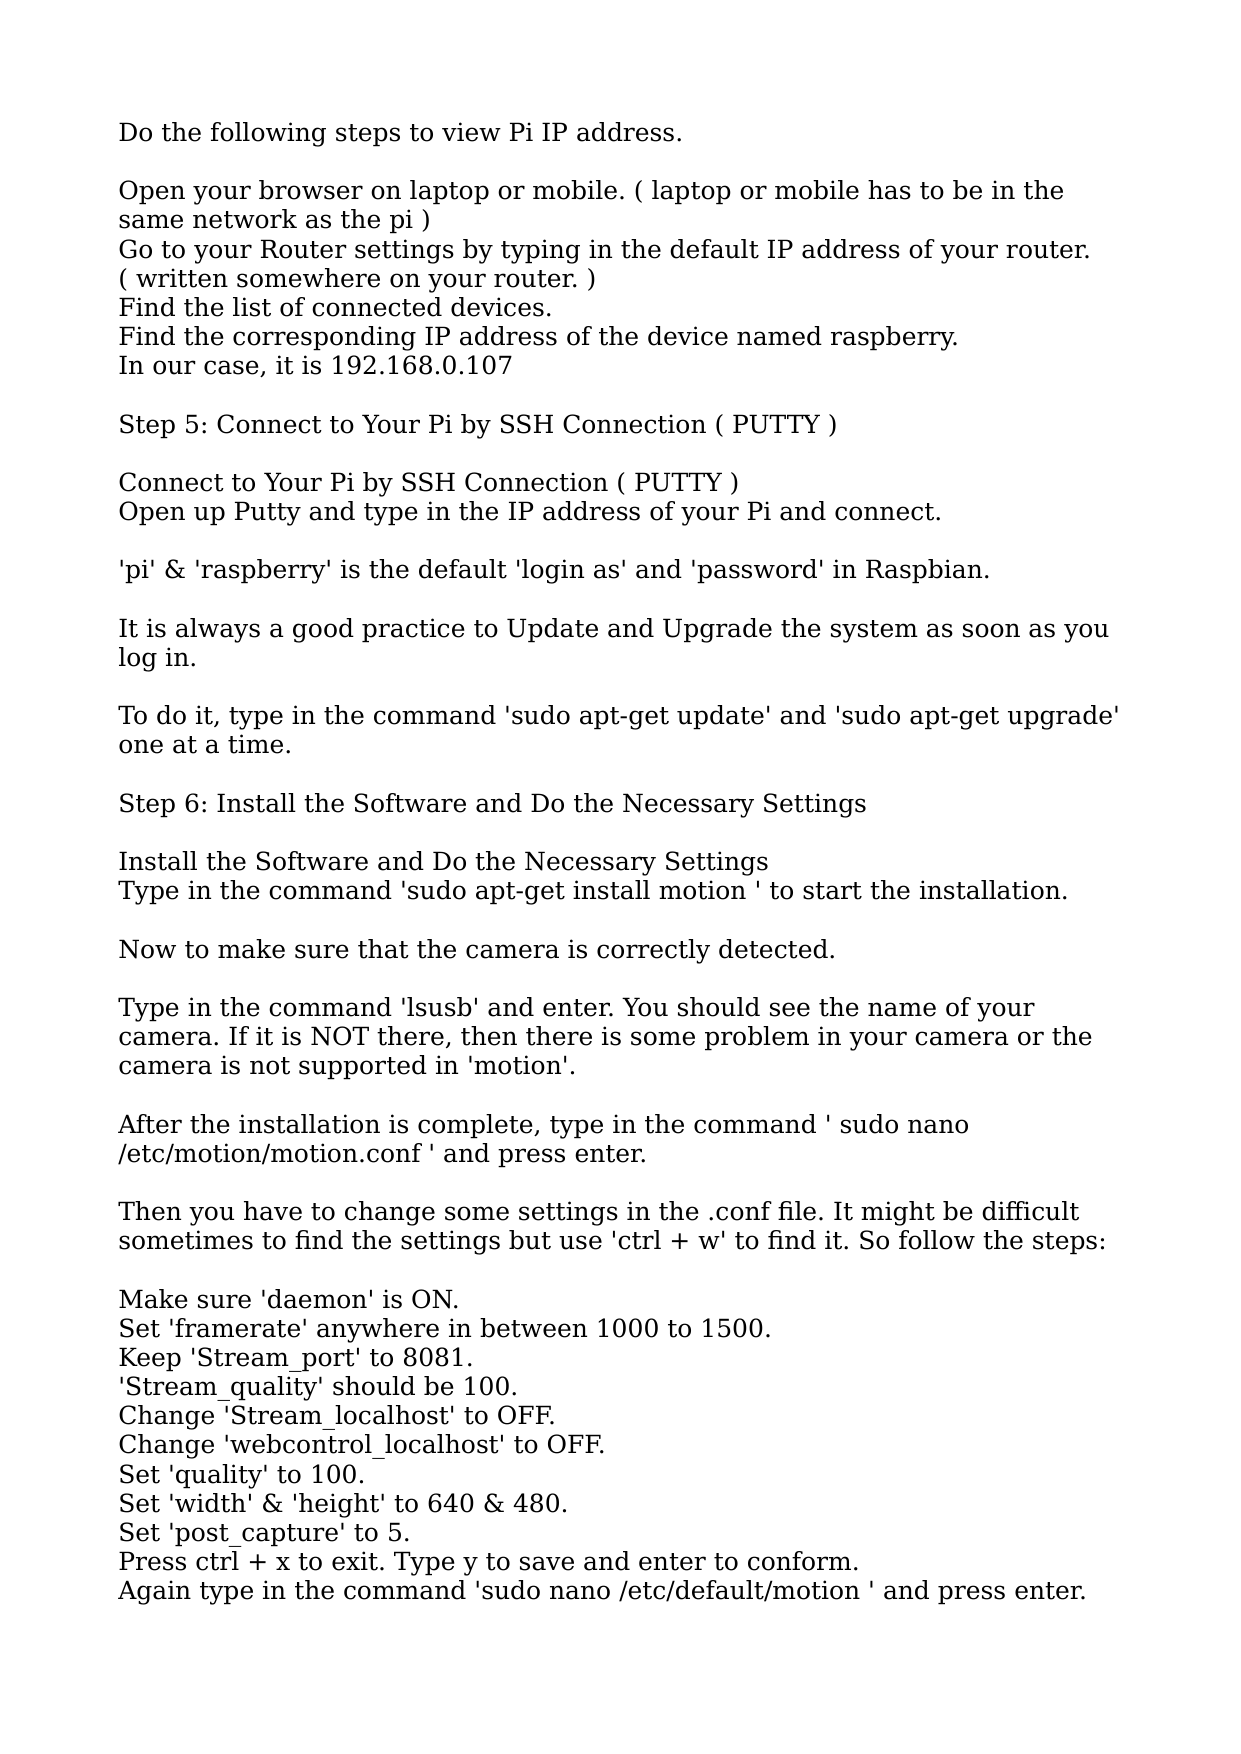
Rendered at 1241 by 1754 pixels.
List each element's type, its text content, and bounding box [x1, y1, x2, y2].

text Change 'Stream_localhost' to OFF. [118, 1401, 1122, 1431]
text Set 'quality' to 100. [118, 1460, 1122, 1489]
text Keep 'Stream_port' to 8081. [118, 1343, 1122, 1372]
text Change 'webcontrol_localhost' to OFF. [118, 1431, 1122, 1460]
text Now to make sure that the camera is correctly detected. [118, 935, 1122, 964]
text Step 6: Install the Software and Do the Necessary Settings [118, 789, 1122, 818]
text Type in the command 'sudo apt-get install motion ' to start the installation. [118, 876, 1122, 906]
text Set 'framerate' anywhere in between 1000 to 1500. [118, 1314, 1122, 1343]
text Find the corresponding IP address of the device named raspberry. [118, 322, 1122, 351]
text Type in the command 'lsusb' and enter. You should see the name of your camera. If it is NOT there, then there is some problem in your camera or the camera is not supported in 'motion'. [118, 993, 1122, 1081]
text Open your browser on laptop or mobile. ( laptop or mobile has to be in the same network as the pi ) [118, 176, 1122, 235]
text Set 'width' & 'height' to 640 & 480. [118, 1489, 1122, 1518]
text Then you have to change some settings in the .conf file. It might be difficult sometimes to find the settings but use 'ctrl + w' to find it. So follow the steps: [118, 1197, 1122, 1256]
text Press ctrl + x to exit. Type y to save and enter to conform. [118, 1547, 1122, 1576]
text Make sure 'daemon' is ON. [118, 1285, 1122, 1314]
text Install the Software and Do the Necessary Settings [118, 847, 1122, 876]
text Do the following steps to view Pi IP address. [118, 118, 1122, 147]
text In our case, it is 192.168.0.107 [118, 351, 1122, 381]
text After the installation is complete, type in the command ' sudo nano /etc/motion/motion.conf ' and press enter. [118, 1110, 1122, 1168]
text Again type in the command 'sudo nano /etc/default/motion ' and press enter. [118, 1576, 1122, 1606]
text To do it, type in the command 'sudo apt-get update' and 'sudo apt-get upgrade' one at a time. [118, 701, 1122, 760]
text 'pi' & 'raspberry' is the default 'login as' and 'password' in Raspbian. [118, 556, 1122, 585]
text Open up Putty and type in the IP address of your Pi and connect. [118, 497, 1122, 526]
text Connect to Your Pi by SSH Connection ( PUTTY ) [118, 468, 1122, 497]
text Find the list of connected devices. [118, 293, 1122, 322]
text Set 'post_capture' to 5. [118, 1518, 1122, 1547]
text Step 5: Connect to Your Pi by SSH Connection ( PUTTY ) [118, 410, 1122, 439]
text It is always a good practice to Update and Upgrade the system as soon as you log in. [118, 614, 1122, 672]
text 'Stream_quality' should be 100. [118, 1372, 1122, 1401]
text Go to your Router settings by typing in the default IP address of your router. ( written somewhere on your router. ) [118, 235, 1122, 293]
